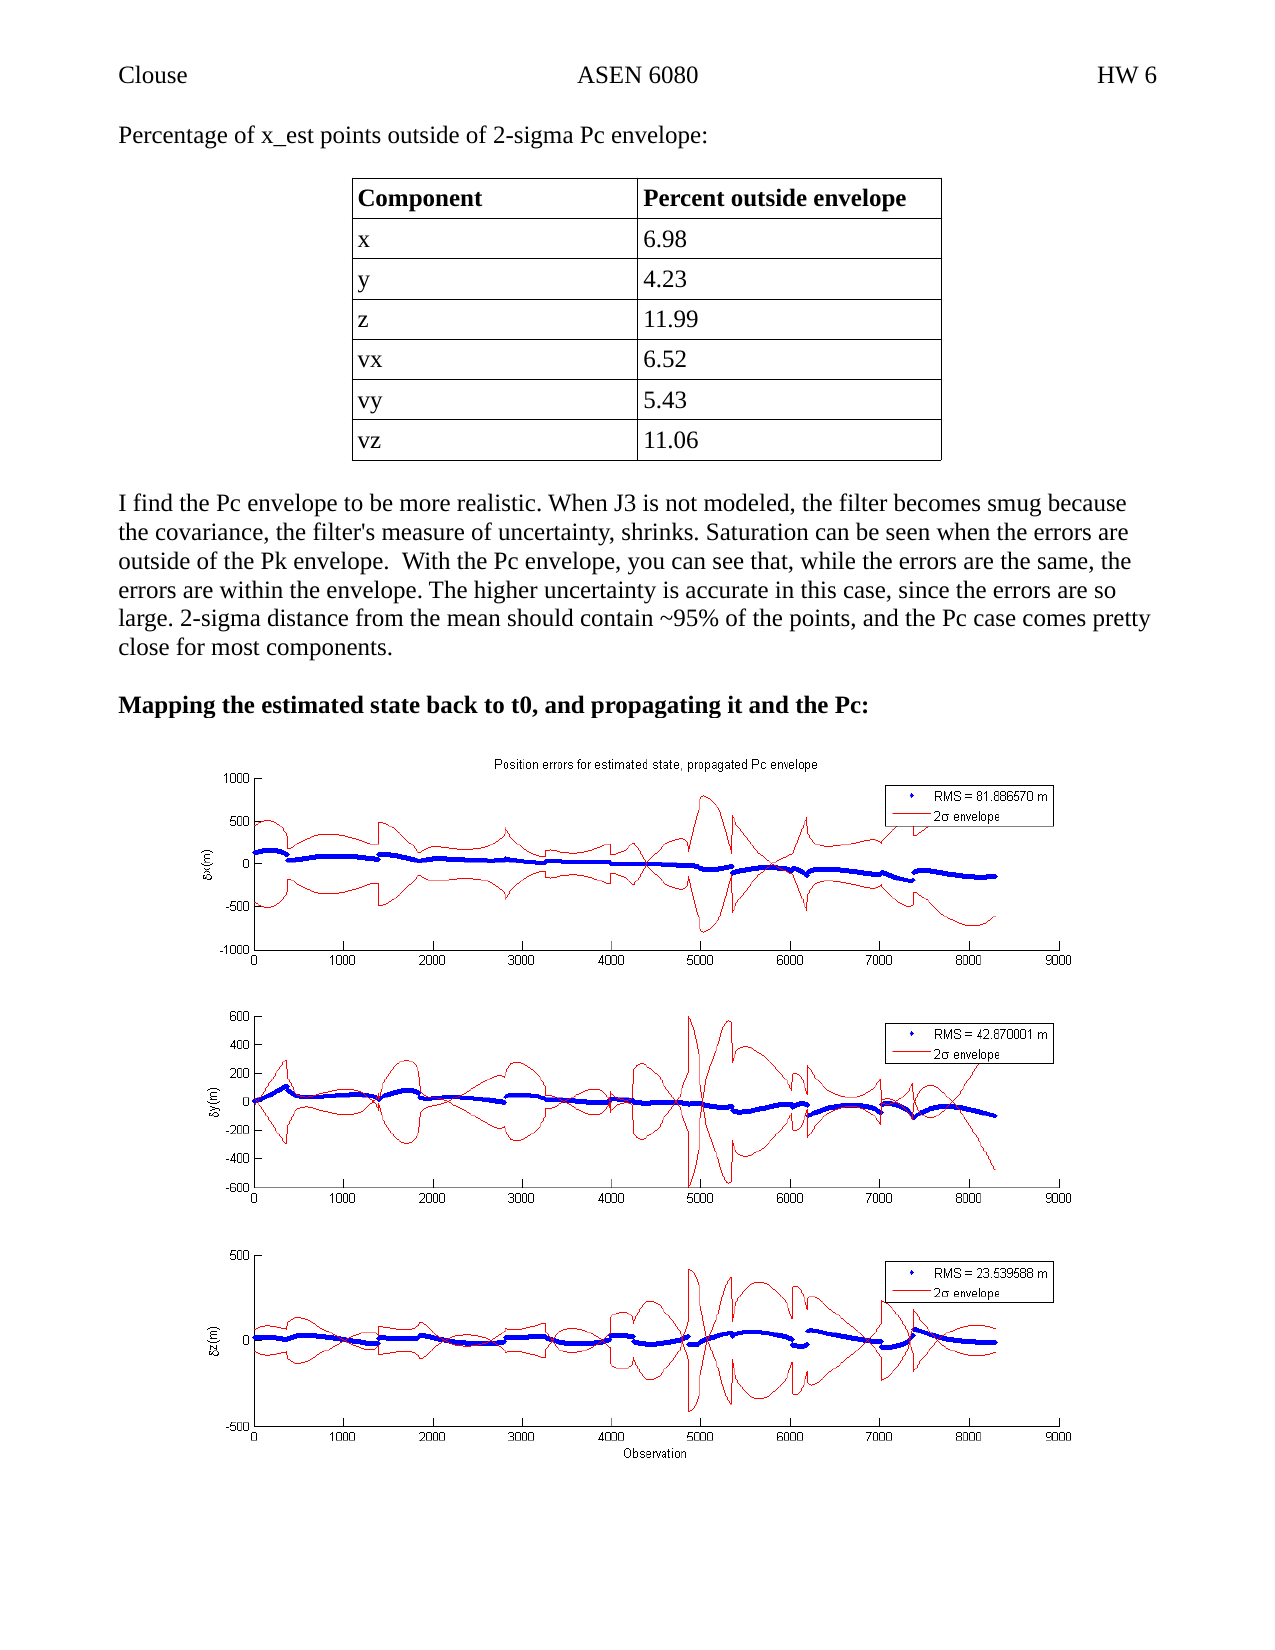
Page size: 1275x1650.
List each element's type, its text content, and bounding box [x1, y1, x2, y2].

table_cell 6.98 [638, 219, 941, 258]
table_header Component [353, 179, 637, 218]
table_cell y [353, 259, 637, 298]
table_cell 5.43 [638, 380, 941, 419]
table_cell 6.52 [638, 340, 941, 379]
table_cell 11.06 [638, 420, 941, 460]
text Percentage of x_est points outside of 2-sigma Pc envelope: [118, 120, 1157, 149]
table_cell vz [353, 420, 637, 460]
table_cell vy [353, 380, 637, 419]
table_cell x [353, 219, 637, 258]
table_cell 4.23 [638, 259, 941, 298]
picture [118, 718, 1157, 1513]
text Mapping the estimated state back to t0, and propagating it and the Pc: [118, 690, 1157, 718]
table_header Percent outside envelope [638, 179, 941, 218]
table_cell vx [353, 340, 637, 379]
table_cell 11.99 [638, 300, 941, 339]
table_cell z [353, 300, 637, 339]
text I find the Pc envelope to be more realistic. When J3 is not modeled, the filter becomes smug because the covariance, the filter's measure of uncertainty, shrinks. Saturation can be seen when the errors are outside of the Pk envelope. With the Pc envelope, you can see that, while the errors are the same, the errors are within the envelope. The higher uncertainty is accurate in this case, since the errors are so large. 2-sigma distance from the mean should contain ~95% of the points, and the Pc case comes pretty close for most components. [118, 488, 1157, 661]
